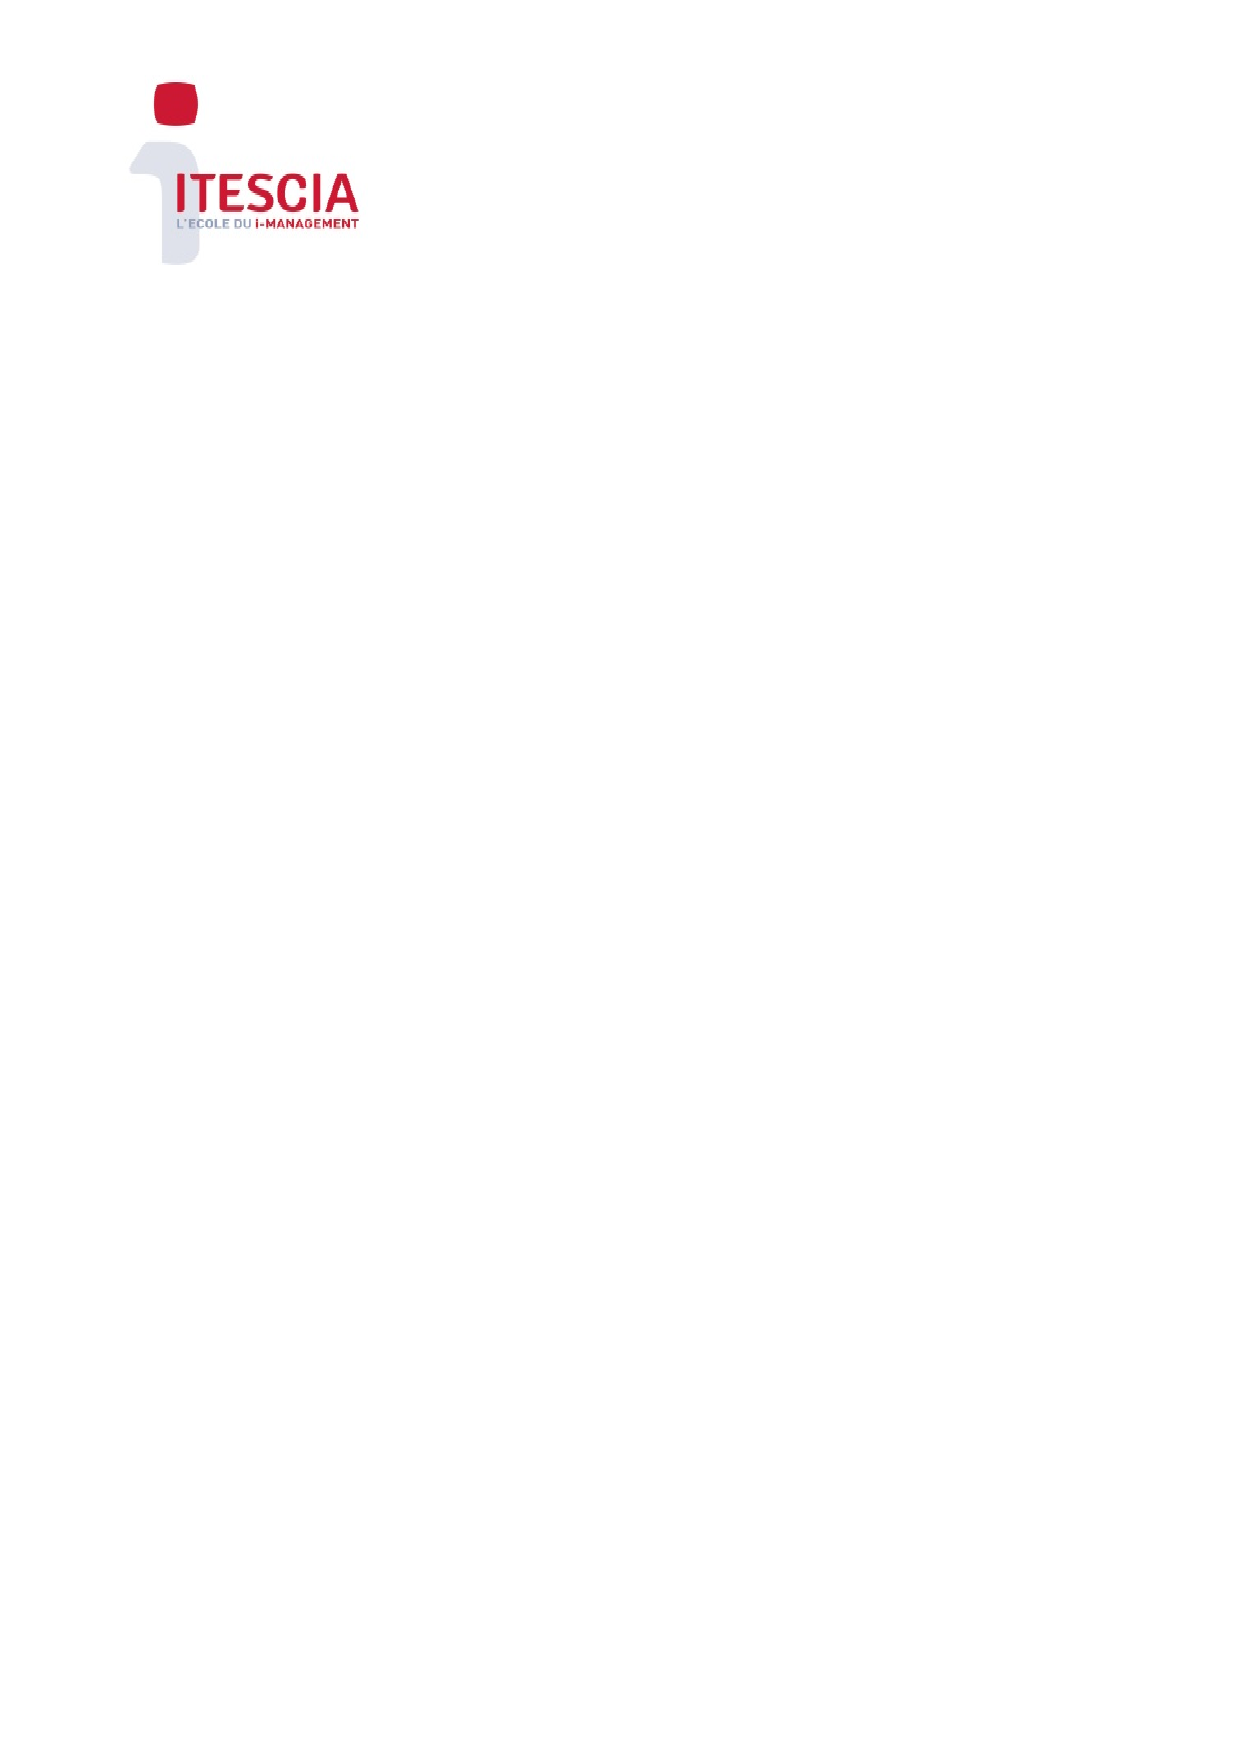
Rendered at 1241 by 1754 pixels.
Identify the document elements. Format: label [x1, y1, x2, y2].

picture [118, 75, 369, 274]
